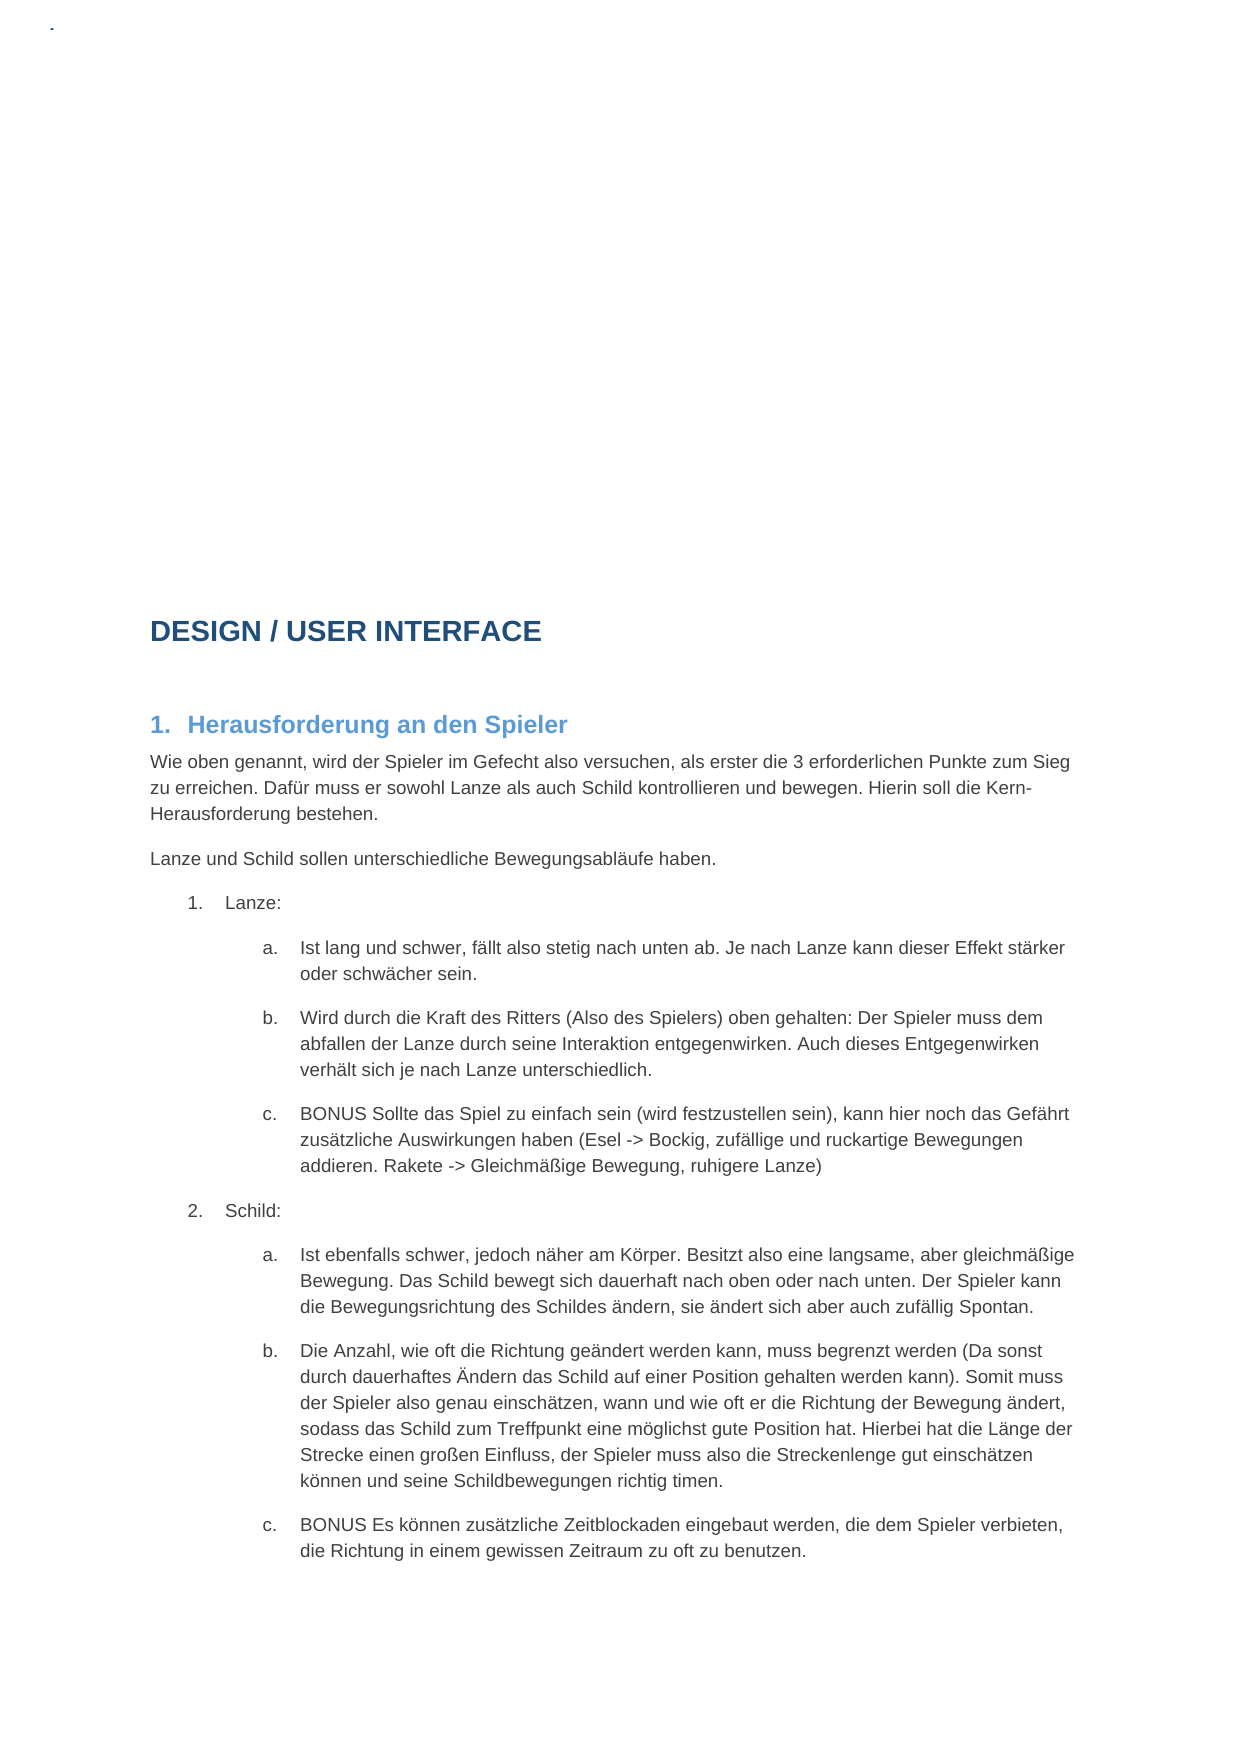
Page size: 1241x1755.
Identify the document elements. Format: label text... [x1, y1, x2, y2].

list Wird durch die Kraft des Ritters (Also des Spielers) oben gehalten: Der Spieler muss dem abfallen der Lanze durch seine Interaktion entgegenwirken. Auch dieses Entgegenwirken verhält sich je nach Lanze unterschiedlich. [262, 1007, 1090, 1080]
list Ist lang und schwer, fällt also stetig nach unten ab. Je nach Lanze kann dieser Effekt stärker oder schwächer sein. [262, 936, 1090, 984]
list BONUS Sollte das Spiel zu einfach sein (wird festzustellen sein), kann hier noch das Gefährt zusätzliche Auswirkungen haben (Esel -> Bockig, zufällige und ruckartige Bewegungen addieren. Rakete -> Gleichmäßige Bewegung, ruhigere Lanze) [262, 1103, 1090, 1176]
text Wie oben genannt, wird der Spieler im Gefecht also versuchen, als erster die 3 erforderlichen Punkte zum Sieg zu erreichen. Dafür muss er sowohl Lanze als auch Schild kontrollieren und bewegen. Hierin soll die Kern-Herausforderung bestehen. [150, 751, 1090, 824]
text Lanze und Schild sollen unterschiedliche Bewegungsabläufe haben. [150, 847, 1090, 869]
list Ist ebenfalls schwer, jedoch näher am Körper. Besitzt also eine langsame, aber gleichmäßige Bewegung. Das Schild bewegt sich dauerhaft nach oben oder nach unten. Der Spieler kann die Bewegungsrichtung des Schildes ändern, sie ändert sich aber auch zufällig Spontan. [262, 1244, 1090, 1317]
subtitle Herausforderung an den Spieler [150, 710, 1090, 738]
list Lanze: [187, 892, 1090, 913]
list BONUS Es können zusätzliche Zeitblockaden eingebaut werden, die dem Spieler verbieten, die Richtung in einem gewissen Zeitraum zu oft zu benutzen. [262, 1514, 1090, 1561]
subtitle Design / User Interface [150, 614, 1090, 647]
list Die Anzahl, wie oft die Richtung geändert werden kann, muss begrenzt werden (Da sonst durch dauerhaftes Ändern das Schild auf einer Position gehalten werden kann). Somit muss der Spieler also genau einschätzen, wann und wie oft er die Richtung der Bewegung ändert, sodass das Schild zum Treffpunkt eine möglichst gute Position hat. Hierbei hat die Länge der Strecke einen großen Einfluss, der Spieler muss also die Streckenlenge gut einschätzen können und seine Schildbewegungen richtig timen. [262, 1340, 1090, 1491]
list Schild: [187, 1199, 1090, 1221]
